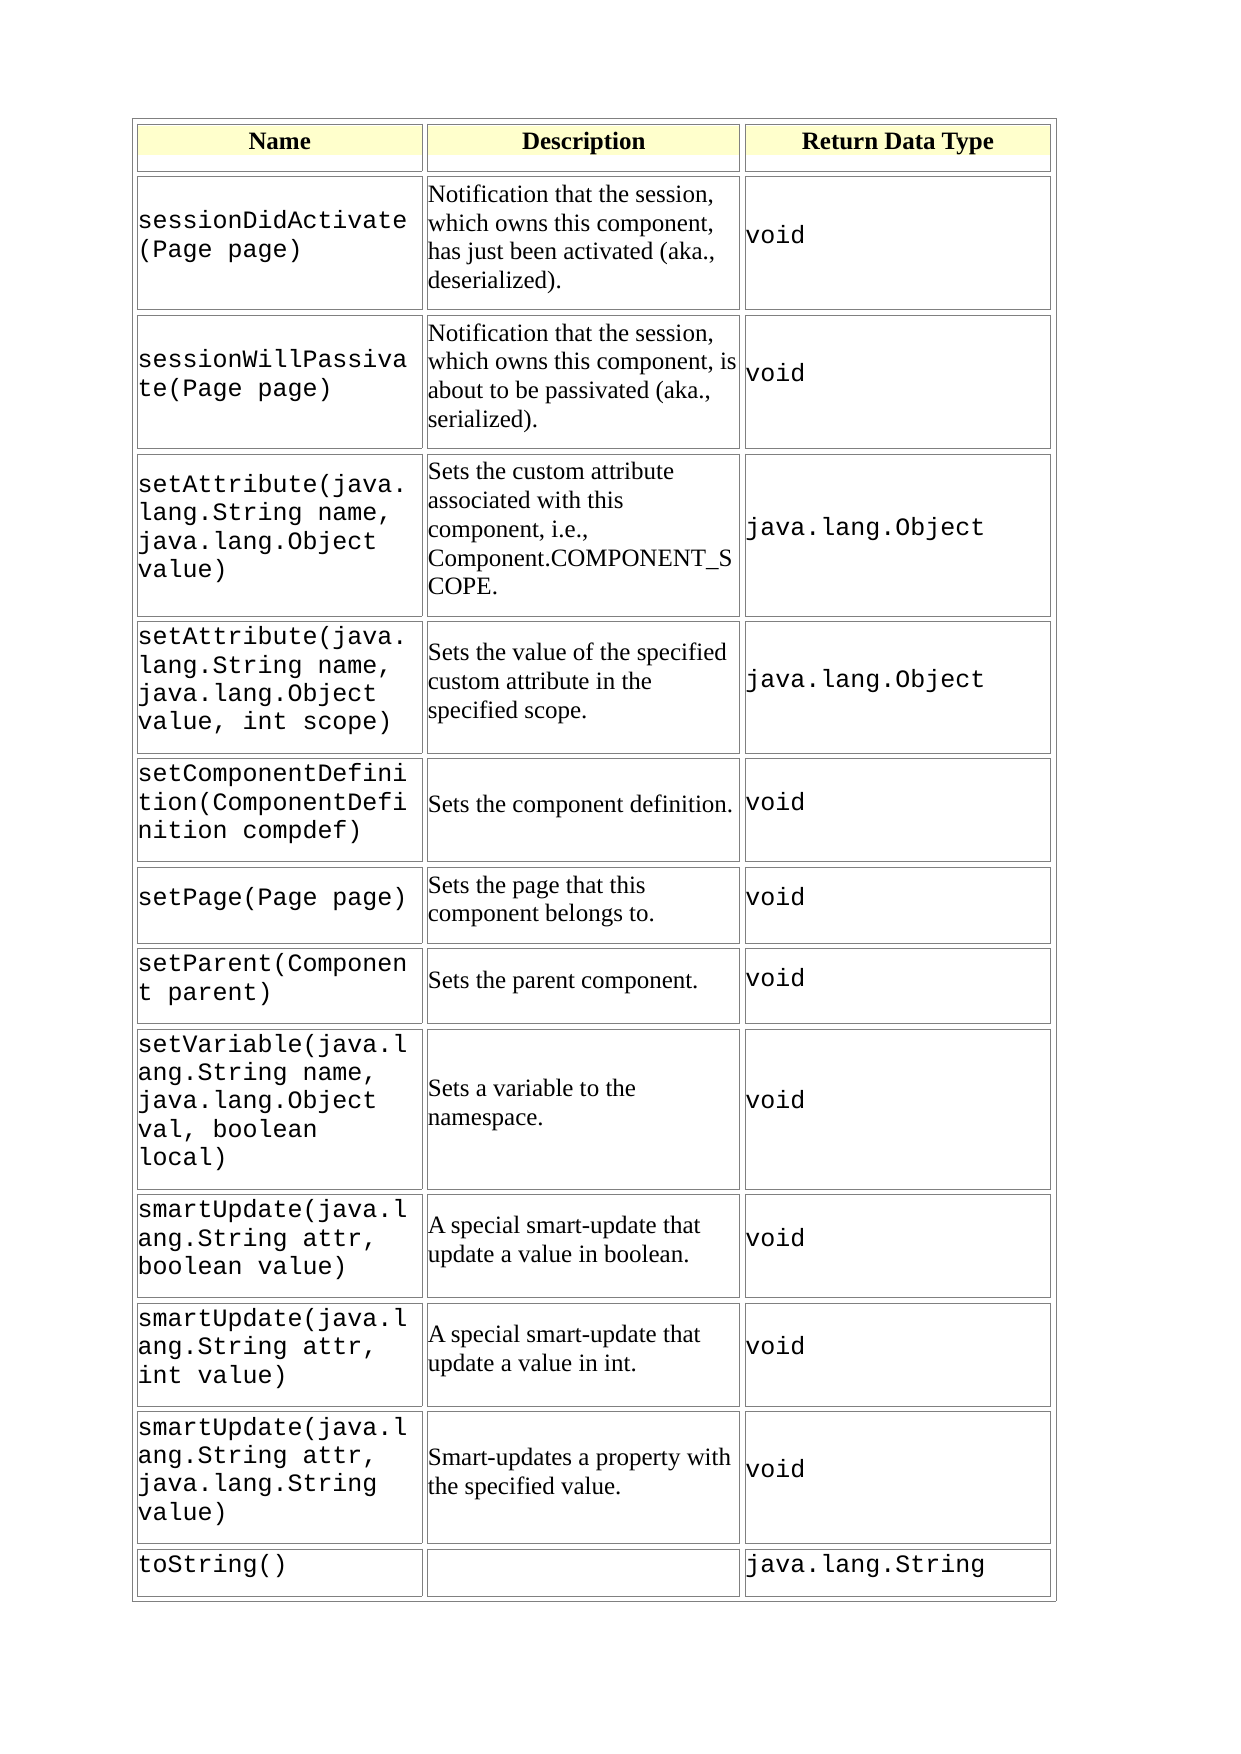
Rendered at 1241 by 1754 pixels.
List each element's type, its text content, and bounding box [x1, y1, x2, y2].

table_cell Sets the page that this component belongs to. [425, 861, 742, 943]
table_cell void [742, 1406, 1053, 1543]
table_cell A special smart-update that update a value in int. [425, 1297, 742, 1406]
table_cell setAttribute(java.lang.String name, java.lang.Object value, int scope) [134, 616, 425, 753]
table_cell toString() [134, 1543, 425, 1596]
table_cell setPage(Page page) [134, 861, 425, 943]
table_cell Sets the value of the specified custom attribute in the specified scope. [425, 616, 742, 753]
table_cell void [742, 753, 1053, 861]
table_header Name [134, 119, 425, 171]
table_cell void [742, 1023, 1053, 1188]
table_cell smartUpdate(java.lang.String attr, int value) [134, 1297, 425, 1406]
table_cell [425, 1543, 742, 1596]
table_cell void [742, 309, 1053, 448]
table_cell sessionDidActivate(Page page) [134, 171, 425, 309]
table_cell void [742, 861, 1053, 943]
table_cell void [742, 1189, 1053, 1297]
table_cell void [742, 1297, 1053, 1406]
table_cell java.lang.Object [742, 448, 1053, 616]
table_cell smartUpdate(java.lang.String attr, boolean value) [134, 1189, 425, 1297]
table_header Return Data Type [742, 119, 1053, 171]
table_cell Smart-updates a property with the specified value. [425, 1406, 742, 1543]
table_cell Sets the parent component. [425, 943, 742, 1023]
table_cell A special smart-update that update a value in boolean. [425, 1189, 742, 1297]
table_header Description [425, 119, 742, 171]
table_cell setComponentDefinition(ComponentDefinition compdef) [134, 753, 425, 861]
table_cell Sets the custom attribute associated with this component, i.e., Component.COMPONENT_SCOPE. [425, 448, 742, 616]
table_cell [428, 1550, 739, 1596]
table_cell java.lang.String [742, 1543, 1053, 1596]
table_cell void [742, 943, 1053, 1023]
table_cell Sets the component definition. [425, 753, 742, 861]
table_cell sessionWillPassivate(Page page) [134, 309, 425, 448]
table_cell java.lang.Object [742, 616, 1053, 753]
table_cell Notification that the session, which owns this component, is about to be passivated (aka., serialized). [425, 309, 742, 448]
table_cell void [742, 171, 1053, 309]
table_cell setAttribute(java.lang.String name, java.lang.Object value) [134, 448, 425, 616]
table_cell smartUpdate(java.lang.String attr, java.lang.String value) [134, 1406, 425, 1543]
table_cell setVariable(java.lang.String name, java.lang.Object val, boolean local) [134, 1023, 425, 1188]
table_cell Notification that the session, which owns this component, has just been activated (aka., deserialized). [425, 171, 742, 309]
table_cell Sets a variable to the namespace. [425, 1023, 742, 1188]
table_cell setParent(Component parent) [134, 943, 425, 1023]
